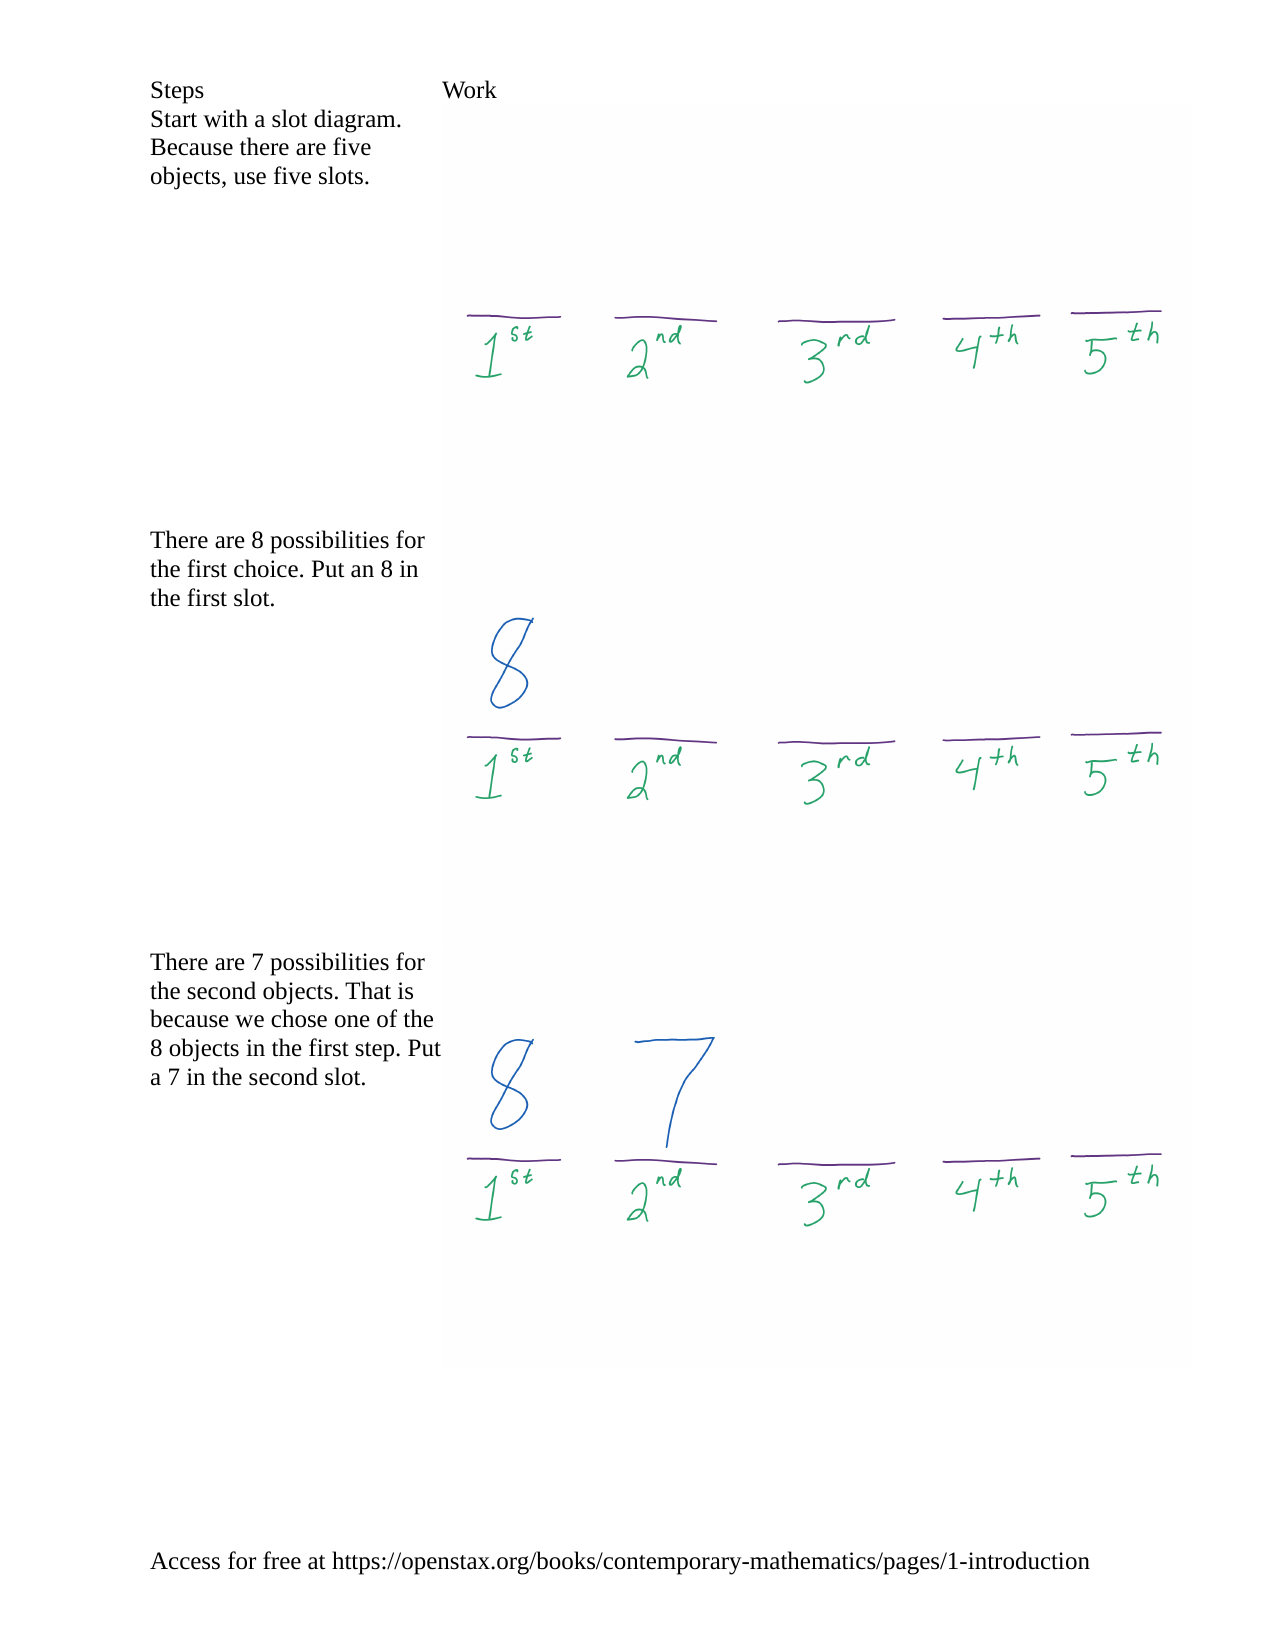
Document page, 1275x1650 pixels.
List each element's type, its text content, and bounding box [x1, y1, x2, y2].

picture [441, 103, 1192, 1369]
table_cell There are 7 possibilities for the second objects. That is because we chose one of the 8 objects in the first step. Put a 7 in the second slot. [150, 947, 441, 1369]
table_header Work [442, 75, 1200, 104]
table_cell [1192, 104, 1200, 525]
table_cell Start with a slot diagram. Because there are five objects, use five slots. [150, 104, 441, 525]
table_header Steps [150, 75, 442, 104]
table_cell [1192, 525, 1200, 947]
table_cell There are 8 possibilities for the first choice. Put an 8 in the first slot. [150, 525, 441, 947]
table_cell [1192, 947, 1200, 1369]
